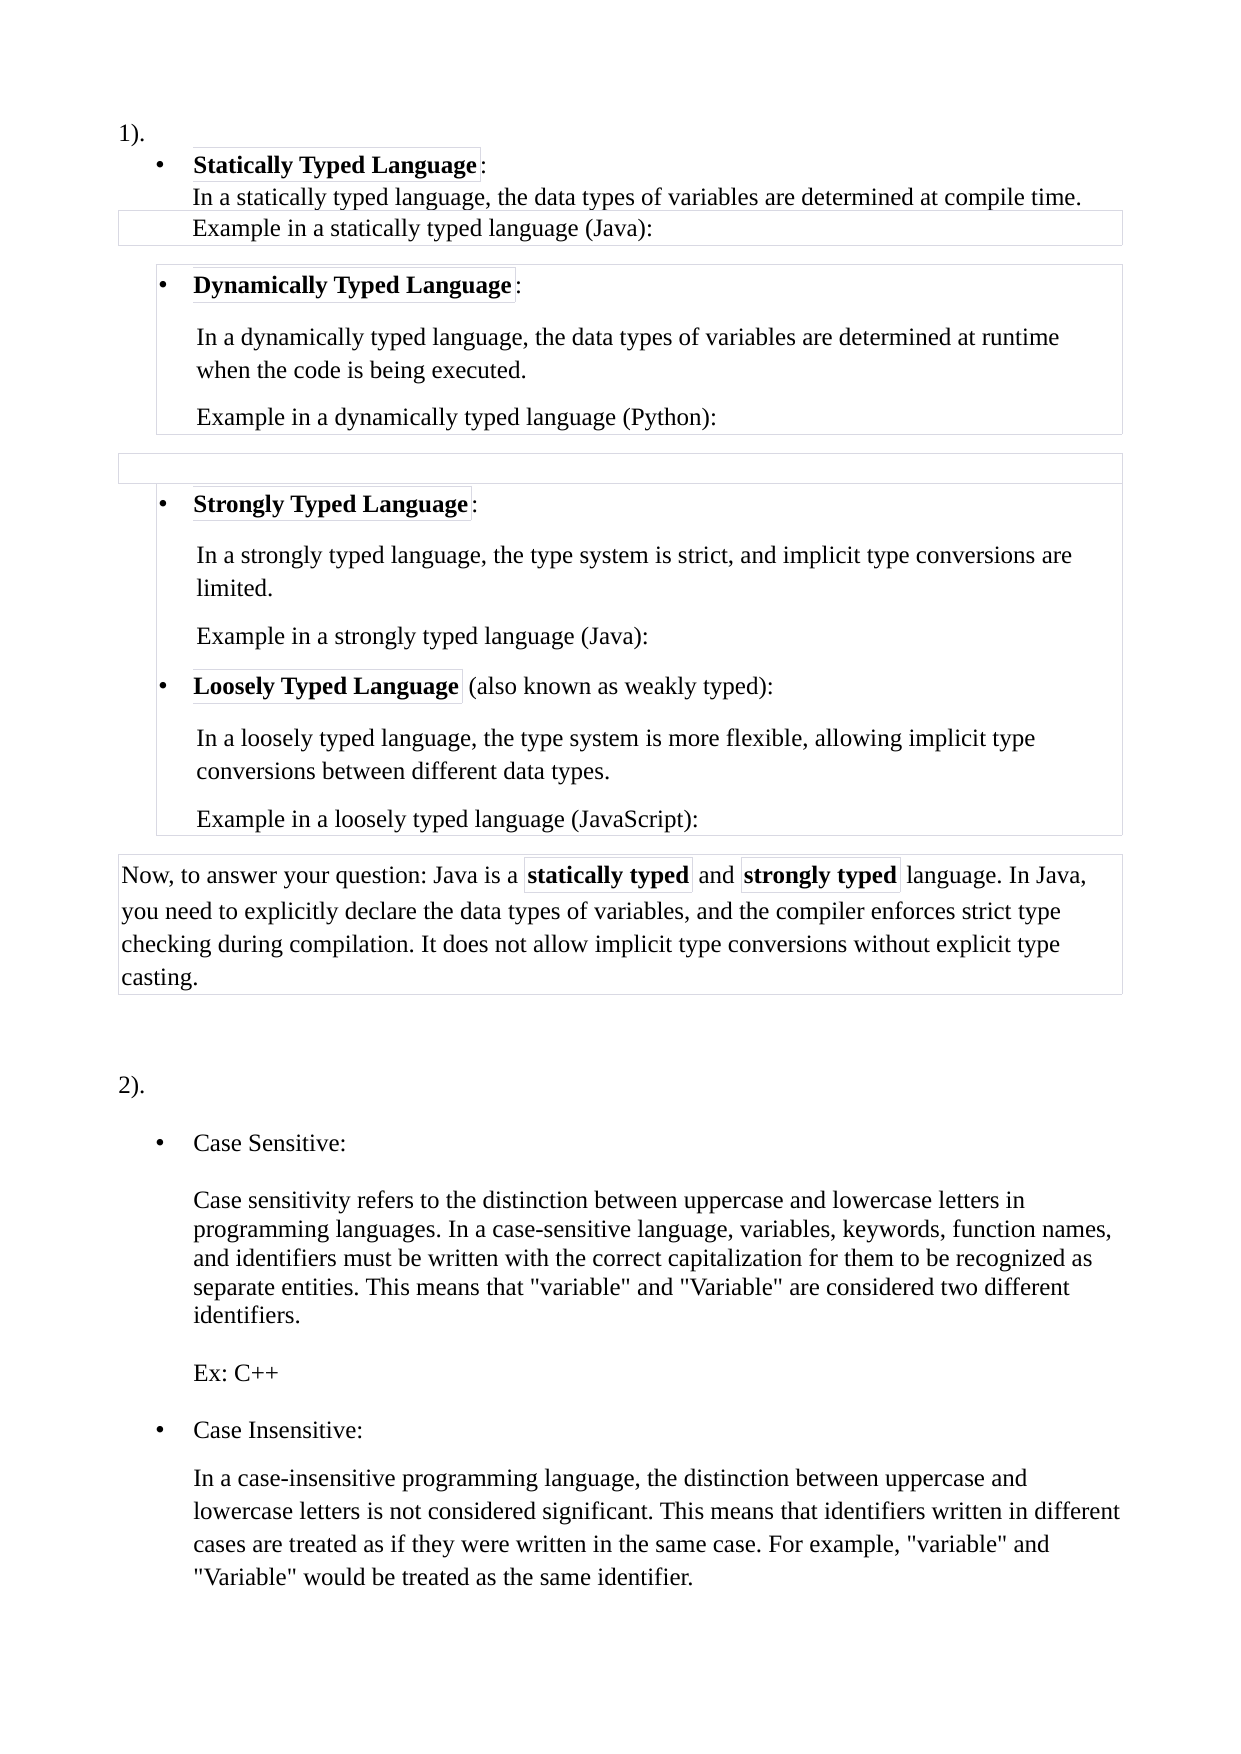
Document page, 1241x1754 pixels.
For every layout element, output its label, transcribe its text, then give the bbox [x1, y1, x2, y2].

text Example in a statically typed language (Java): [119, 211, 1122, 245]
list Case Sensitive: [156, 1128, 1122, 1157]
list In a loosely typed language, the type system is more flexible, allowing implicit type conversions between different data types. [157, 720, 1122, 785]
list In a strongly typed language, the type system is strict, and implicit type conversions are limited. [157, 537, 1122, 602]
list Statically Typed Language: [156, 147, 480, 182]
text 2). [118, 1071, 1122, 1099]
list In a dynamically typed language, the data types of variables are determined at runtime when the code is being executed. [157, 319, 1122, 383]
list In a case-insensitive programming language, the distinction between uppercase and lowercase letters is not considered significant. This means that identifiers written in different cases are treated as if they were written in the same case. For example, "variable" and "Variable" would be treated as the same identifier. [156, 1463, 1122, 1591]
list Example in a loosely typed language (JavaScript): [157, 801, 1122, 835]
list Strongly Typed Language: [157, 484, 1122, 520]
list Case Insensitive: [156, 1416, 1122, 1444]
list Case sensitivity refers to the distinction between uppercase and lowercase letters in programming languages. In a case-sensitive language, variables, keywords, function names, and identifiers must be written with the correct capitalization for them to be recognized as separate entities. This means that "variable" and "Variable" are considered two different identifiers. [156, 1186, 1122, 1329]
list Dynamically Typed Language: [157, 265, 1122, 302]
text Now, to answer your question: Java is a statically typed and strongly typed language. In Java, you need to explicitly declare the data types of variables, and the compiler enforces strict type checking during compilation. It does not allow implicit type conversions without explicit type casting. [119, 855, 1122, 994]
list Example in a dynamically typed language (Python): [157, 399, 1122, 434]
list Loosely Typed Language (also known as weakly typed): [157, 665, 1122, 703]
list Example in a strongly typed language (Java): [157, 618, 1122, 649]
text 1). [118, 118, 1122, 147]
list Statically Typed Language: [481, 147, 1122, 182]
list Ex: C++ [156, 1358, 1122, 1387]
text In a statically typed language, the data types of variables are determined at compile time. [118, 182, 1122, 210]
